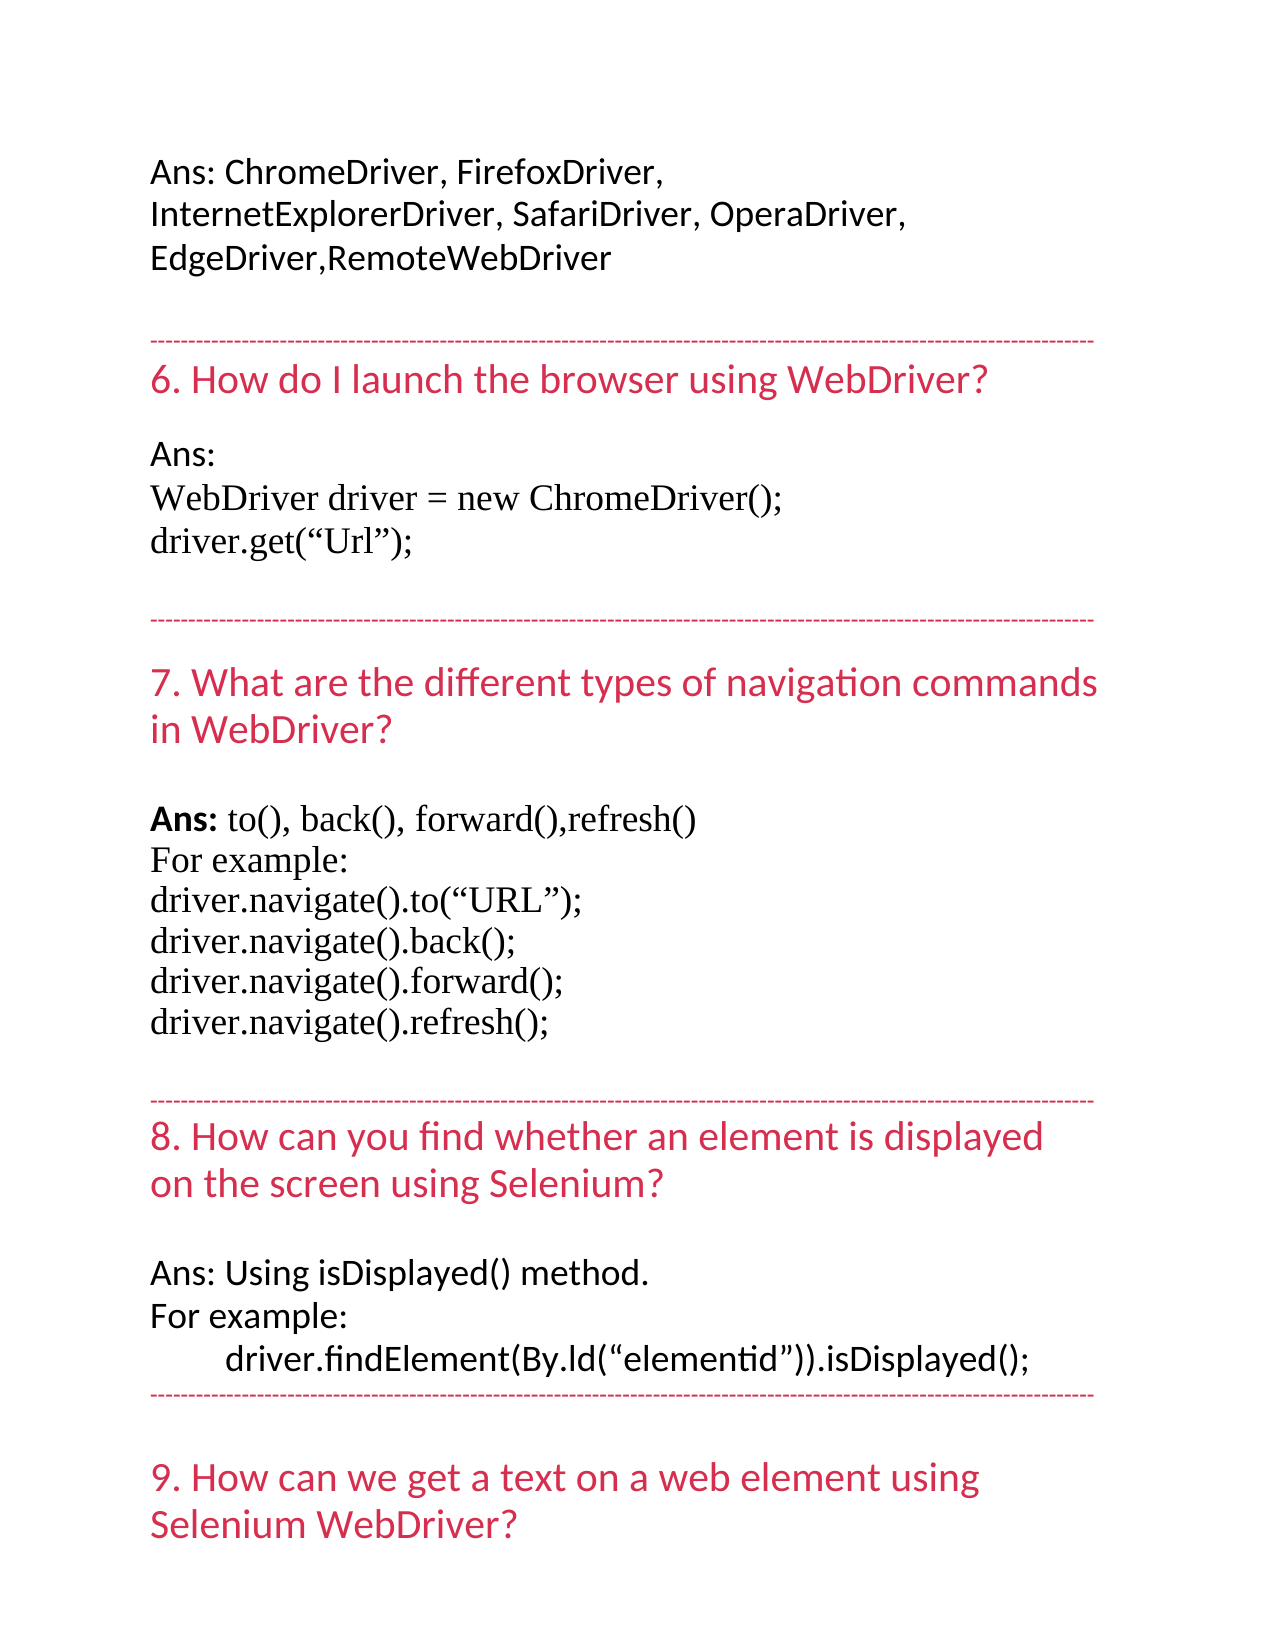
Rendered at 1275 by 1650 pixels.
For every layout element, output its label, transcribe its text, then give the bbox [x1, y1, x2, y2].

text WebDriver driver = new ChromeDriver(); [150, 476, 1125, 519]
text ---------------------------------------------------------------------------------------------------------------------------- [150, 1380, 1125, 1406]
text ---------------------------------------------------------------------------------------------------------------------------- [150, 605, 1125, 632]
text ---------------------------------------------------------------------------------------------------------------------------- [150, 1086, 1125, 1112]
text Ans: Using isDisplayed() method. [150, 1251, 1075, 1294]
text Ans: to(), back(), forward(),refresh() [150, 797, 1114, 840]
text driver.navigate().forward(); [150, 962, 1114, 1002]
text Ans: ChromeDriver, FirefoxDriver, InternetExplorerDriver, SafariDriver, OperaDriver, EdgeDriver,RemoteWebDriver [150, 150, 1025, 279]
text driver.navigate().to(“URL”); [150, 881, 1114, 921]
text 6. How do I launch the browser using WebDriver? [150, 353, 1125, 404]
text driver.navigate().refresh(); [150, 1002, 1114, 1043]
text For example: [150, 1294, 1075, 1337]
text For example: [150, 840, 1114, 881]
text Ans: [150, 430, 1125, 476]
text driver.get(“Url”); [150, 519, 1125, 562]
text 7. What are the different types of navigation commands in WebDriver? [150, 658, 1114, 754]
text ---------------------------------------------------------------------------------------------------------------------------- [150, 326, 1125, 353]
text 8. How can you find whether an element is displayed on the screen using Selenium? [150, 1112, 1075, 1208]
text driver.findElement(By.ld(“elementid”)).isDisplayed(); [150, 1337, 1075, 1380]
text 9. How can we get a text on a web element using Selenium WebDriver? [150, 1454, 1123, 1549]
text driver.navigate().back(); [150, 921, 1114, 962]
